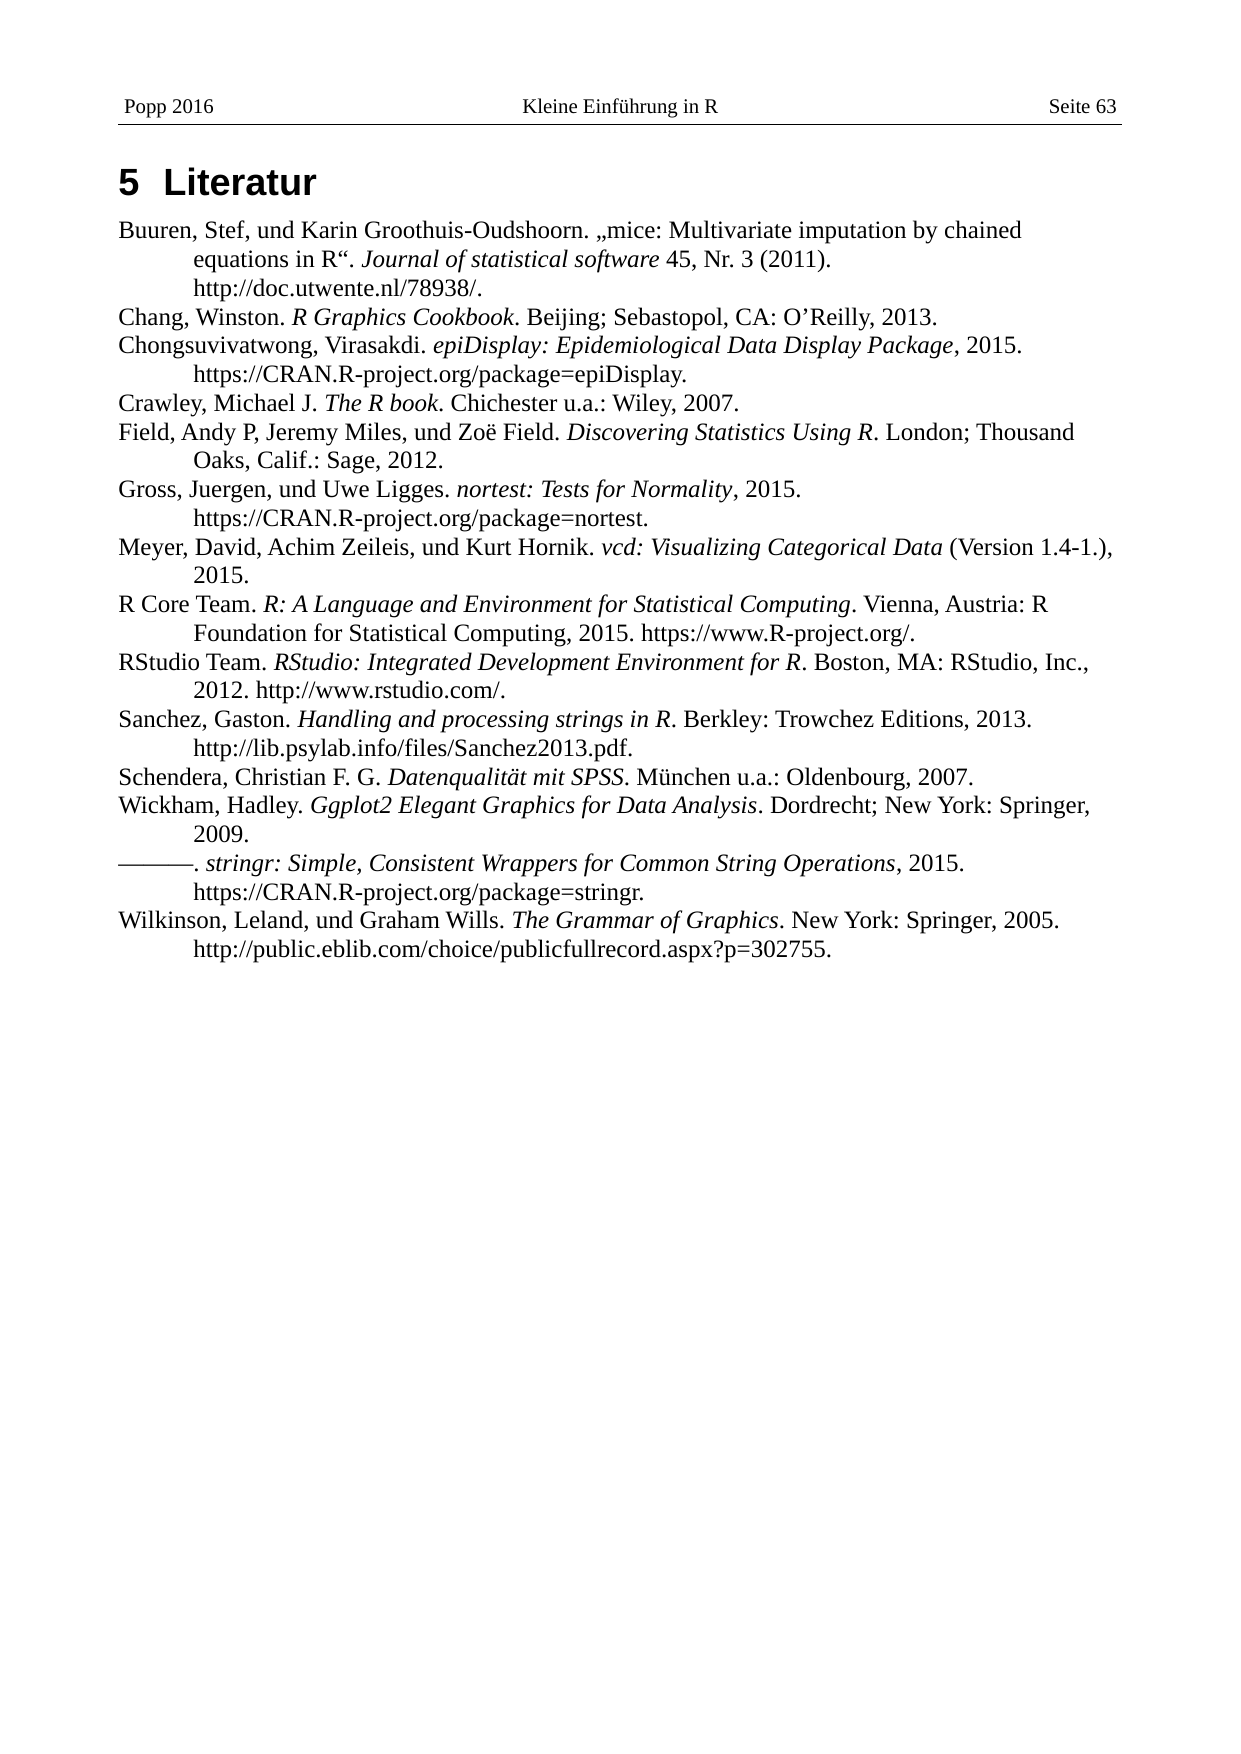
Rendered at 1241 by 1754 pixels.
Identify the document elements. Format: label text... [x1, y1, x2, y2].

text Meyer, David, Achim Zeileis, und Kurt Hornik. vcd: Visualizing Categorical Data (Version 1.4-1.), 2015. [118, 532, 1122, 589]
text Field, Andy P, Jeremy Miles, und Zoë Field. Discovering Statistics Using R. London; Thousand Oaks, Calif.: Sage, 2012. [118, 417, 1122, 474]
text Chongsuvivatwong, Virasakdi. epiDisplay: Epidemiological Data Display Package, 2015. https://CRAN.R-project.org/package=epiDisplay. [118, 331, 1122, 388]
text Crawley, Michael J. The R book. Chichester u.a.: Wiley, 2007. [118, 388, 1122, 417]
text Gross, Juergen, und Uwe Ligges. nortest: Tests for Normality, 2015. https://CRAN.R-project.org/package=nortest. [118, 474, 1122, 532]
text Wickham, Hadley. Ggplot2 Elegant Graphics for Data Analysis. Dordrecht; New York: Springer, 2009. [118, 791, 1122, 848]
text Chang, Winston. R Graphics Cookbook. Beijing; Sebastopol, CA: O’Reilly, 2013. [118, 302, 1122, 331]
text RStudio Team. RStudio: Integrated Development Environment for R. Boston, MA: RStudio, Inc., 2012. http://www.rstudio.com/. [118, 647, 1122, 704]
text ———. stringr: Simple, Consistent Wrappers for Common String Operations, 2015. https://CRAN.R-project.org/package=stringr. [118, 848, 1122, 906]
text Sanchez, Gaston. Handling and processing strings in R. Berkley: Trowchez Editions, 2013. http://lib.psylab.info/files/Sanchez2013.pdf. [118, 704, 1122, 762]
text Wilkinson, Leland, und Graham Wills. The Grammar of Graphics. New York: Springer, 2005. http://public.eblib.com/choice/publicfullrecord.aspx?p=302755. [118, 906, 1122, 963]
text Buuren, Stef, und Karin Groothuis-Oudshoorn. „mice: Multivariate imputation by chained equations in R“. Journal of statistical software 45, Nr. 3 (2011). http://doc.utwente.nl/78938/. [118, 216, 1122, 302]
text Schendera, Christian F. G. Datenqualität mit SPSS. München u.a.: Oldenbourg, 2007. [118, 762, 1122, 791]
subtitle Literatur [118, 159, 1122, 203]
text R Core Team. R: A Language and Environment for Statistical Computing. Vienna, Austria: R Foundation for Statistical Computing, 2015. https://www.R-project.org/. [118, 589, 1122, 647]
